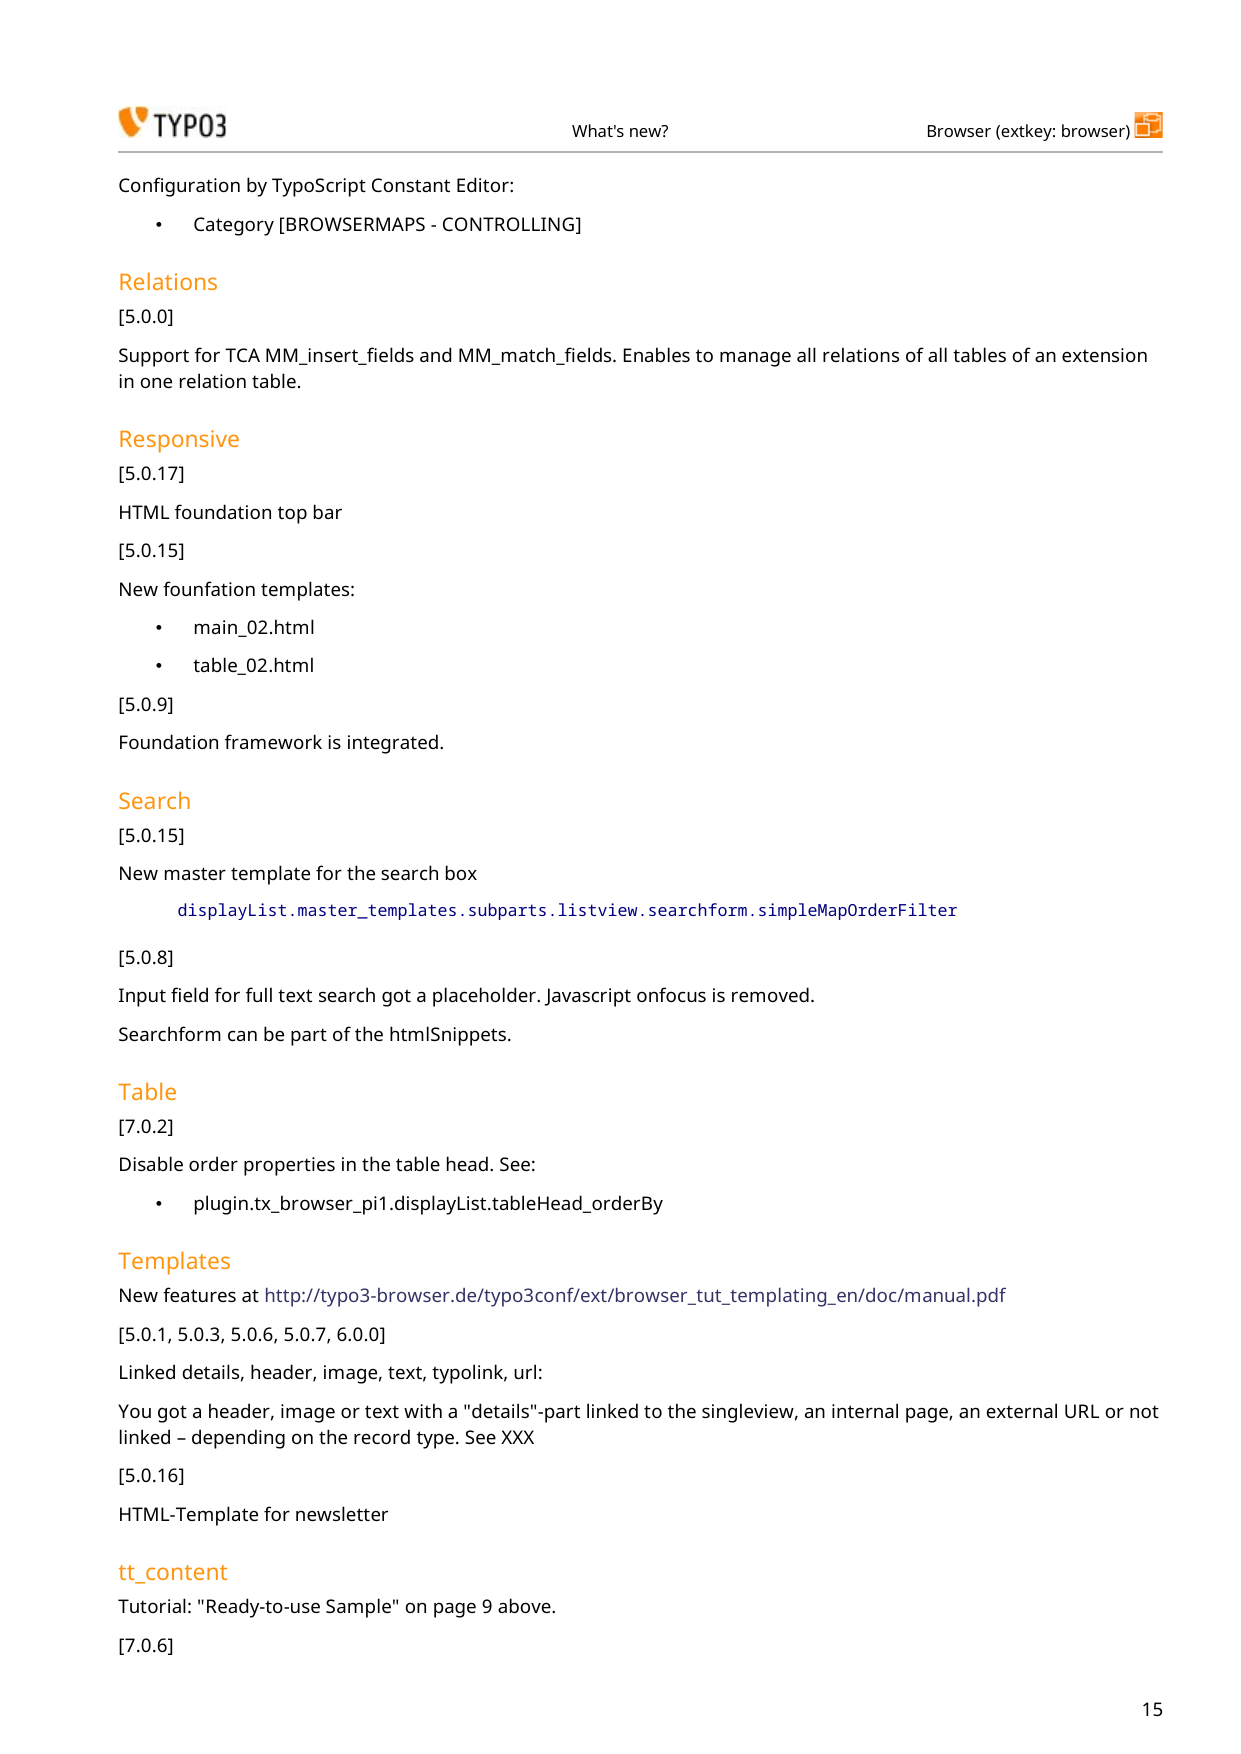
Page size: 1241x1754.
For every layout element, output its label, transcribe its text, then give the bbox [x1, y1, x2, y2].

text Linked details, header, image, text, typolink, url: [118, 1359, 1163, 1385]
subtitle Relations [118, 266, 1163, 297]
text [7.0.2] [118, 1113, 1163, 1139]
picture [118, 106, 227, 138]
text New master template for the search box [118, 860, 1163, 886]
text New features at http://typo3-browser.de/typo3conf/ext/browser_tut_templating_en/doc/manual.pdf [118, 1282, 1163, 1308]
text Searchform can be part of the htmlSnippets. [118, 1020, 1163, 1046]
text HTML foundation top bar [118, 498, 1163, 524]
list plugin.tx_browser_pi1.displayList.tableHead_orderBy [156, 1190, 1163, 1216]
text Tutorial: "Ready-to-use Sample" on page 8 above. [118, 1593, 1163, 1619]
text You got a header, image or text with a "details"-part linked to the singleview, an internal page, an external URL or not linked – depending on the record type. See XXX [118, 1398, 1163, 1450]
text [5.0.15] [118, 822, 1163, 848]
subtitle Table [118, 1076, 1163, 1107]
list main_02.html [156, 614, 1163, 640]
text Support for TCA MM_insert_fields and MM_match_fields. Enables to manage all relations of all tables of an extension in one relation table. [118, 342, 1163, 394]
text Configuration by TypoScript Constant Editor: [118, 172, 1163, 198]
text Disable order properties in the table head. See: [118, 1151, 1163, 1177]
subtitle tt_content [118, 1556, 1163, 1587]
list Category [BROWSERMAPS - CONTROLLING] [156, 211, 1163, 237]
text [5.0.15] [118, 537, 1163, 563]
text displayList.master_templates.subparts.listview.searchform.simpleMapOrderFilter [177, 898, 1163, 921]
text [5.0.0] [118, 303, 1163, 329]
text [5.0.8] [118, 943, 1163, 969]
text New founfation templates: [118, 575, 1163, 601]
text Foundation framework is integrated. [118, 729, 1163, 755]
list table_02.html [156, 652, 1163, 678]
subtitle Responsive [118, 423, 1163, 454]
text [5.0.1, 5.0.3, 5.0.6, 5.0.7, 6.0.0] [118, 1321, 1163, 1347]
text [5.0.17] [118, 460, 1163, 486]
text [5.0.9] [118, 691, 1163, 717]
text Input field for full text search got a placeholder. Javascript onfocus is removed. [118, 982, 1163, 1008]
subtitle Templates [118, 1245, 1163, 1276]
picture [1134, 112, 1163, 138]
text HTML-Template for newsletter [118, 1501, 1163, 1527]
text [7.0.6] [118, 1631, 1163, 1657]
subtitle Search [118, 785, 1163, 816]
text [5.0.16] [118, 1462, 1163, 1488]
